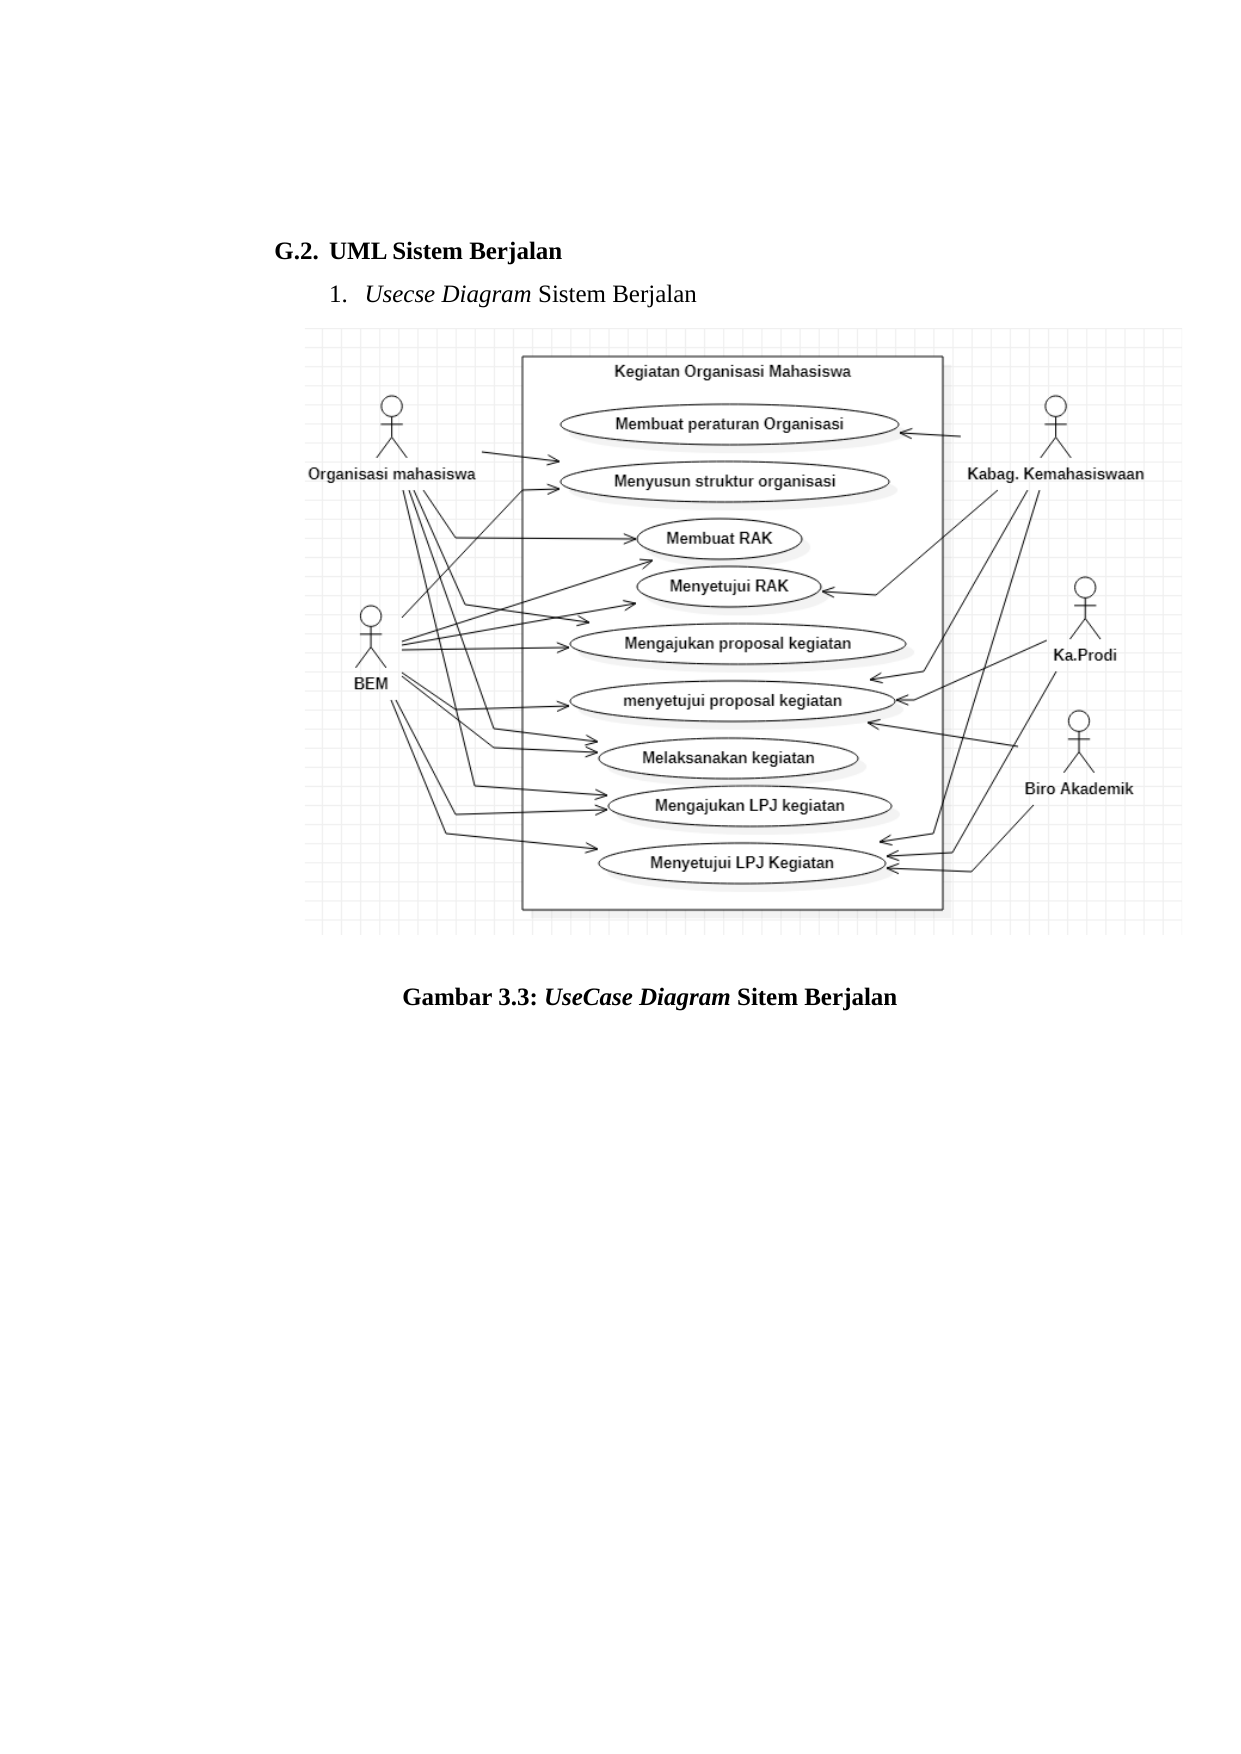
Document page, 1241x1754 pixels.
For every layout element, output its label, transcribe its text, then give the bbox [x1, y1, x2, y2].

picture [304, 328, 1183, 935]
list Usecse Diagram Sistem Berjalan [329, 279, 1063, 308]
table_header [236, 323, 1063, 969]
text Gambar 3.3: UseCase Diagram Sitem Berjalan [236, 982, 1063, 1011]
list UML Sistem Berjalan [274, 236, 1063, 265]
